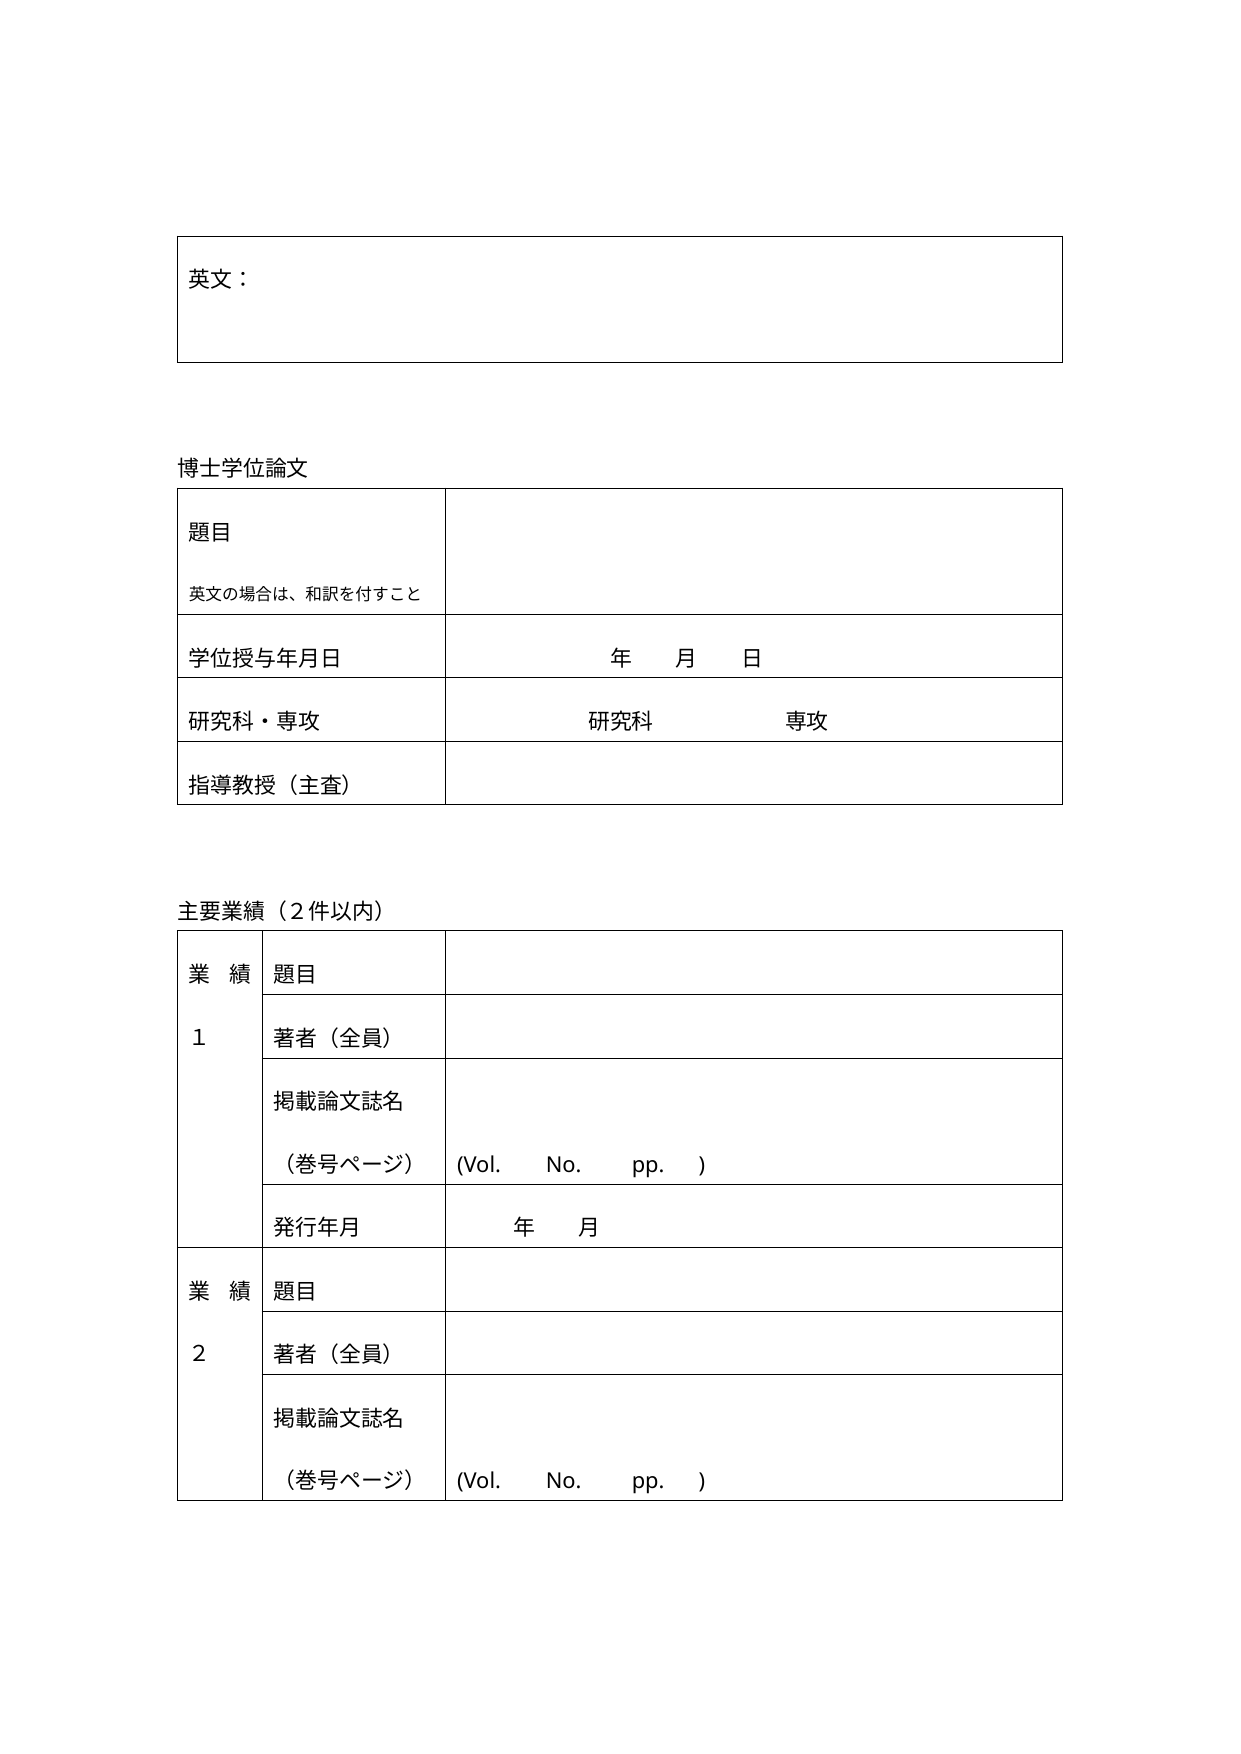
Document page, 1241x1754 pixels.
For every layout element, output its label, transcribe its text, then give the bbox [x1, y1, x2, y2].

table_cell 著者（全員） [263, 1312, 445, 1374]
table_cell 著者（全員） [263, 995, 445, 1057]
table_cell 掲載論文誌名 （巻号ページ） [263, 1059, 445, 1183]
table_cell 年 月 [446, 1185, 1062, 1247]
table_cell 研究科 専攻 [446, 678, 1062, 741]
table_header 業績１ [178, 931, 262, 1247]
table_cell [446, 742, 1062, 804]
table_cell [446, 995, 1062, 1057]
table_cell 研究科・専攻 [178, 678, 445, 741]
table_cell 英文： [178, 237, 1062, 362]
table_cell 学位授与年月日 [178, 615, 445, 677]
table_cell 発行年月 [263, 1185, 445, 1247]
table_cell 題目 [263, 1248, 445, 1311]
table_cell [446, 1248, 1062, 1311]
table_cell 掲載論文誌名 （巻号ページ） [263, 1375, 445, 1500]
table_header [446, 489, 1062, 614]
table_header 題目 英文の場合は、和訳を付すこと [178, 489, 445, 614]
table_cell 業績２ [178, 1248, 262, 1500]
table_cell 年 月 日 [446, 615, 1062, 677]
text 主要業績（２件以内） [177, 868, 1063, 930]
table_cell 指導教授（主査） [178, 742, 445, 804]
table_cell (Vol. No. pp. ) [446, 1375, 1062, 1500]
table_cell [446, 1312, 1062, 1374]
table_header 題目 [263, 931, 445, 994]
text 博士学位論文 [177, 425, 1063, 488]
table_cell (Vol. No. pp. ) [446, 1059, 1062, 1183]
table_header [446, 931, 1062, 994]
